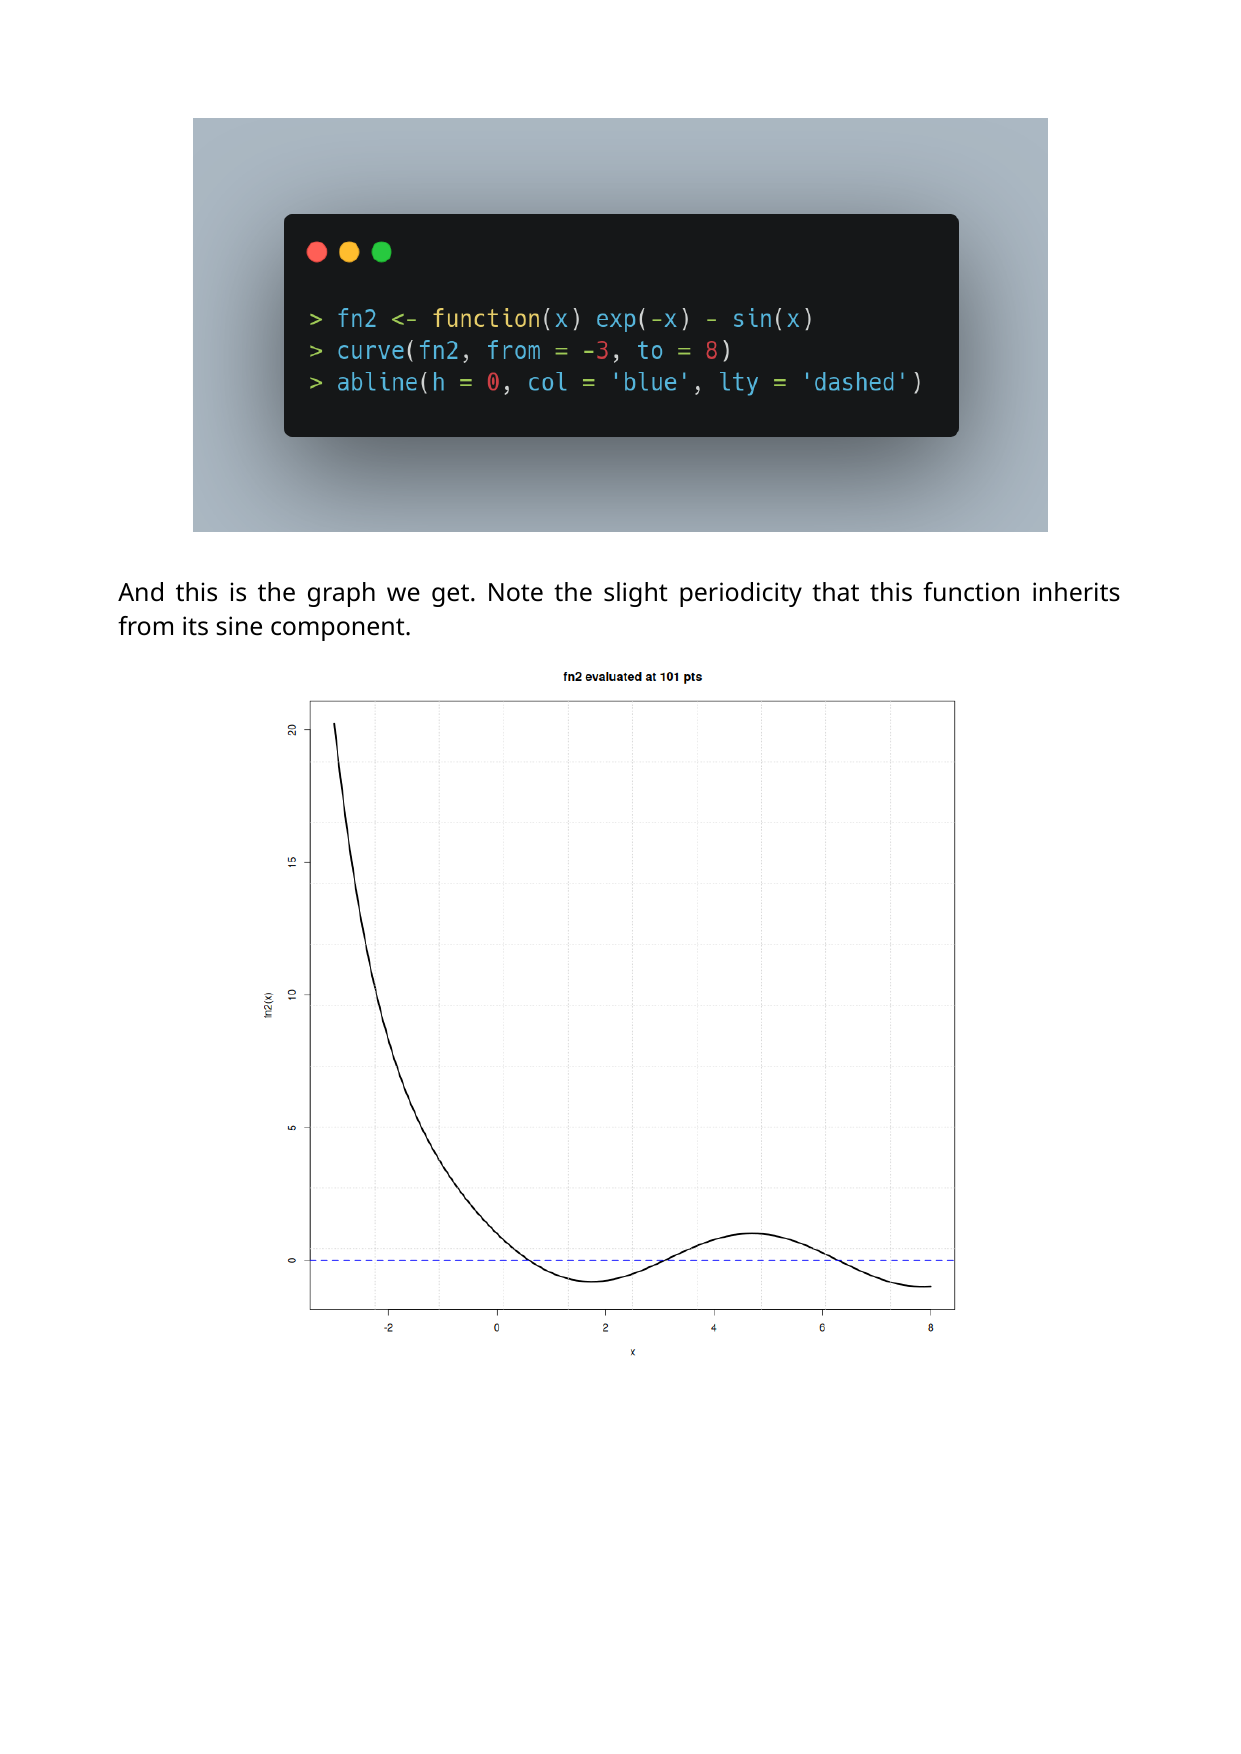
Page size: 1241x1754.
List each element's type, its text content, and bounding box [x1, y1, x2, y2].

picture [260, 651, 980, 1371]
picture [192, 118, 1048, 532]
text And this is the graph we get. Note the slight periodicity that this function inherits from its sine component. [118, 574, 1122, 642]
